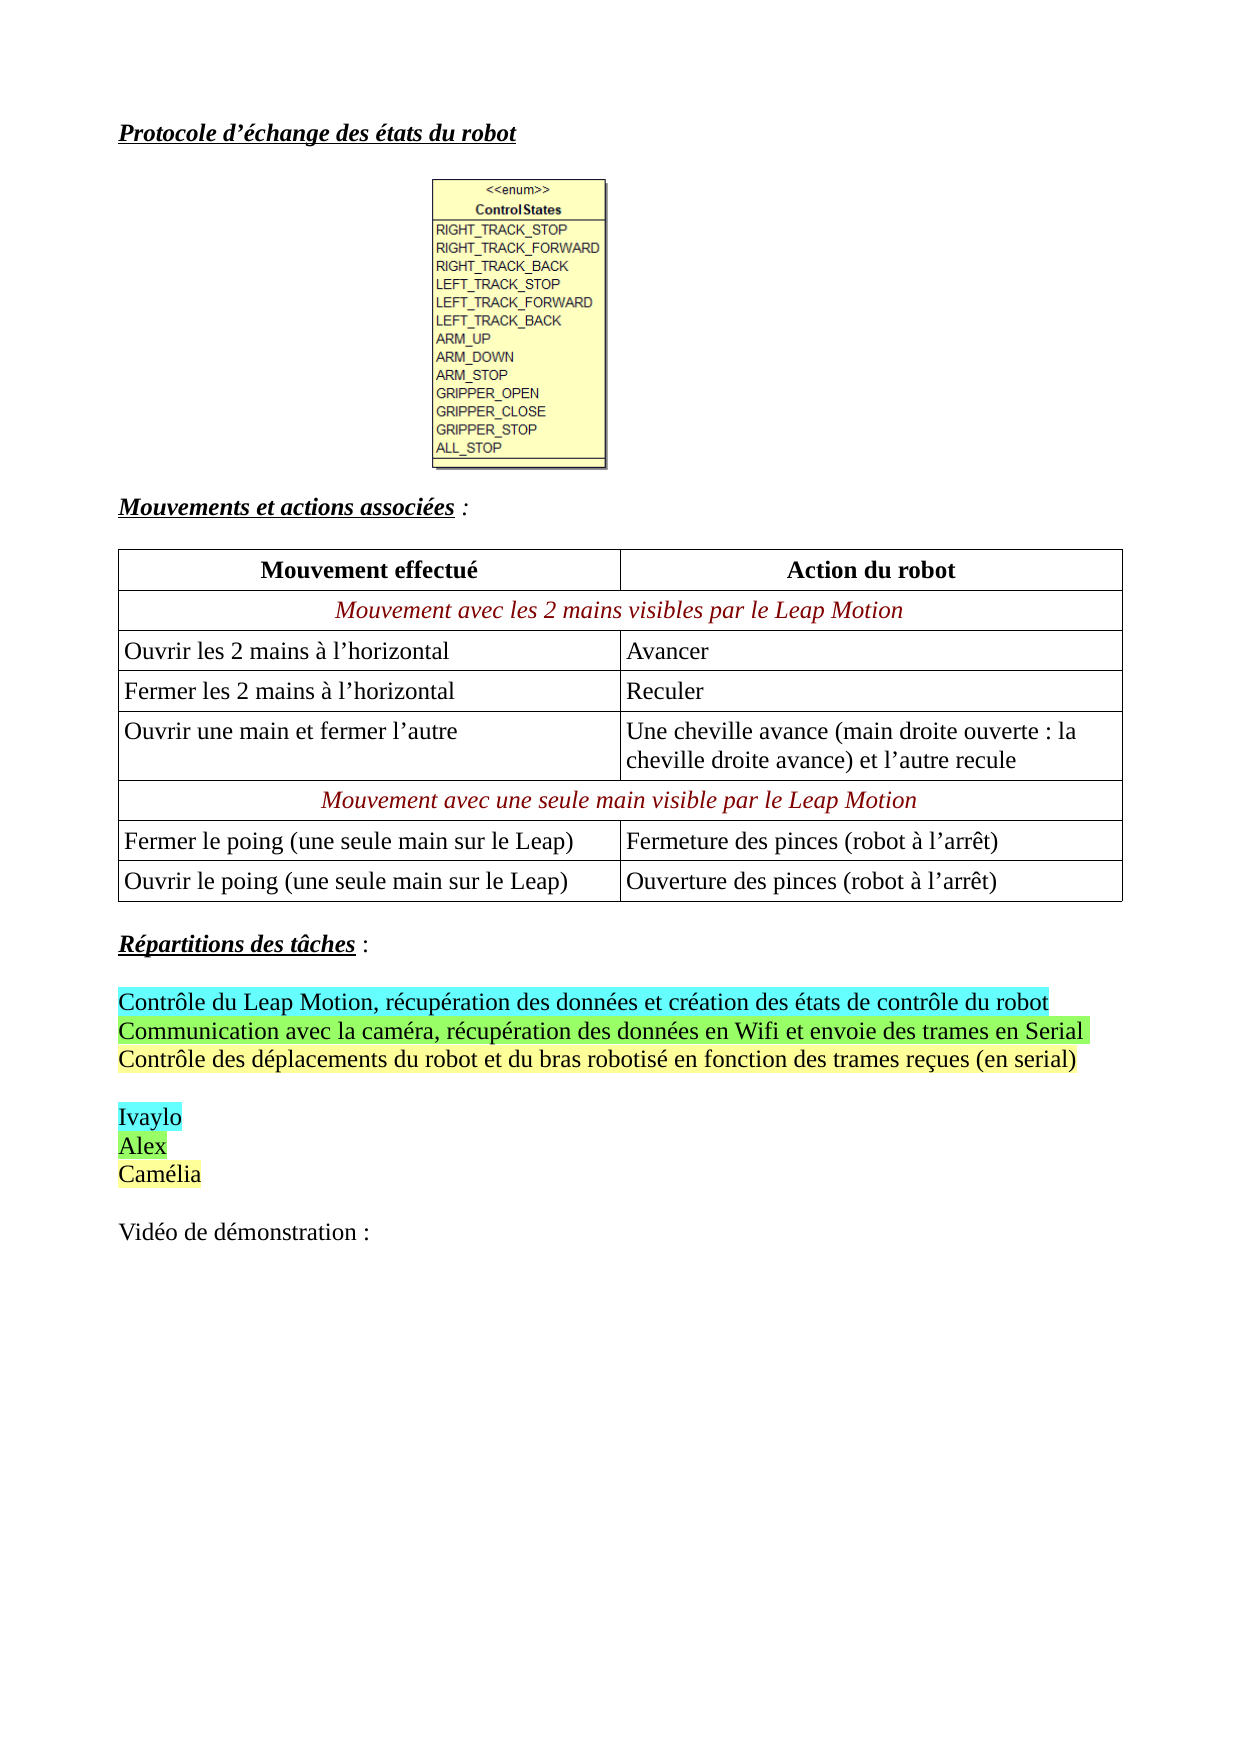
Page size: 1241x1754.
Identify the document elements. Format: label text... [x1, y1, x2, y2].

table_cell Mouvement avec une seule main visible par le Leap Motion [119, 781, 1122, 820]
text Répartitions des tâches : [118, 929, 1122, 958]
text Contrôle du Leap Motion, récupération des données et création des états de contrôle du robot [118, 987, 1122, 1016]
text Mouvements et actions associées : [118, 492, 1122, 521]
table_cell Une cheville avance (main droite ouverte : la cheville droite avance) et l’autre recule [621, 712, 1122, 780]
table_cell Mouvement avec les 2 mains visibles par le Leap Motion [119, 591, 1122, 630]
table_cell Ouvrir une main et fermer l’autre [119, 712, 620, 780]
table_cell Ouvrir le poing (une seule main sur le Leap) [119, 861, 620, 901]
table_cell Ouvrir les 2 mains à l’horizontal [119, 631, 620, 670]
text Camélia [118, 1159, 1122, 1188]
picture [417, 170, 640, 483]
table_cell Ouverture des pinces (robot à l’arrêt) [621, 861, 1122, 901]
table_cell Avancer [621, 631, 1122, 670]
text Protocole d’échange des états du robot [118, 118, 1122, 147]
text Alex [118, 1131, 1122, 1159]
text Contrôle des déplacements du robot et du bras robotisé en fonction des trames reçues (en serial) [118, 1044, 1122, 1073]
table_cell Fermeture des pinces (robot à l’arrêt) [621, 821, 1122, 860]
table_header Action du robot [621, 550, 1122, 590]
text Vidéo de démonstration : [118, 1217, 1122, 1246]
text Communication avec la caméra, récupération des données en Wifi et envoie des trames en Serial [118, 1016, 1122, 1044]
table_cell Fermer les 2 mains à l’horizontal [119, 671, 620, 711]
table_cell Reculer [621, 671, 1122, 711]
text Ivaylo [118, 1102, 1122, 1131]
table_header Mouvement effectué [119, 550, 620, 590]
table_cell Fermer le poing (une seule main sur le Leap) [119, 821, 620, 860]
